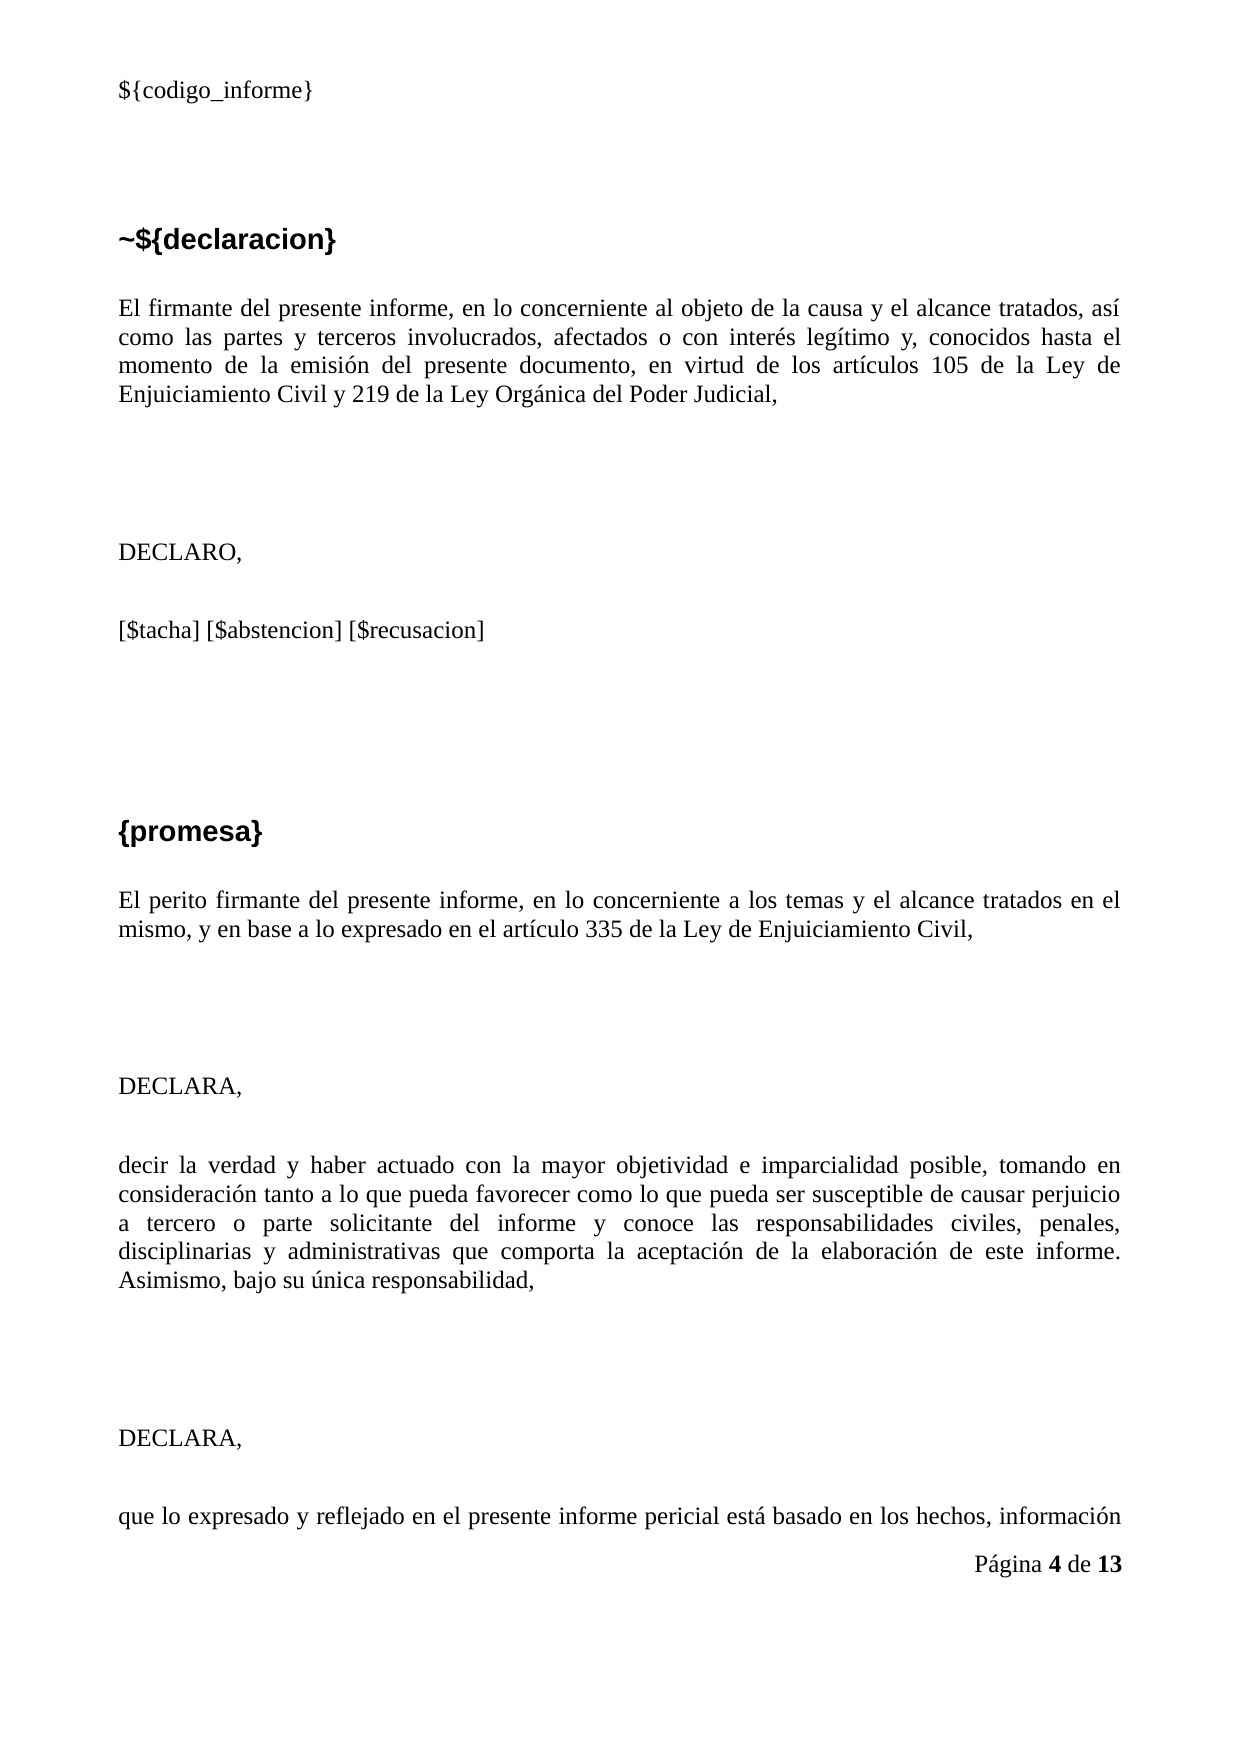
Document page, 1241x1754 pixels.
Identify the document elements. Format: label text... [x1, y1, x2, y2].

text que lo expresado y reflejado en el presente informe pericial está basado en los hechos, información [118, 1501, 1122, 1530]
text DECLARO, [118, 537, 1122, 565]
text DECLARA, [118, 1071, 1122, 1100]
text decir la verdad y haber actuado con la mayor objetividad e imparcialidad posible, tomando en consideración tanto a lo que pueda favorecer como lo que pueda ser susceptible de causar perjuicio a tercero o parte solicitante del informe y conoce las responsabilidades civiles, penales, disciplinarias y administrativas que comporta la aceptación de la elaboración de este informe. Asimismo, bajo su única responsabilidad, [118, 1150, 1122, 1294]
text DECLARA, [118, 1423, 1122, 1451]
subtitle ~${declaracion} [118, 222, 1122, 255]
text El firmante del presente informe, en lo concerniente al objeto de la causa y el alcance tratados, así como las partes y terceros involucrados, afectados o con interés legítimo y, conocidos hasta el momento de la emisión del presente documento, en virtud de los artículos 105 de la Ley de Enjuiciamiento Civil y 219 de la Ley Orgánica del Poder Judicial, [118, 293, 1122, 408]
subtitle {promesa} [118, 814, 1122, 848]
text [$tacha] [$abstencion] [$recusacion] [118, 615, 1122, 644]
text El perito firmante del presente informe, en lo concerniente a los temas y el alcance tratados en el mismo, y en base a lo expresado en el artículo 335 de la Ley de Enjuiciamiento Civil, [118, 885, 1122, 943]
